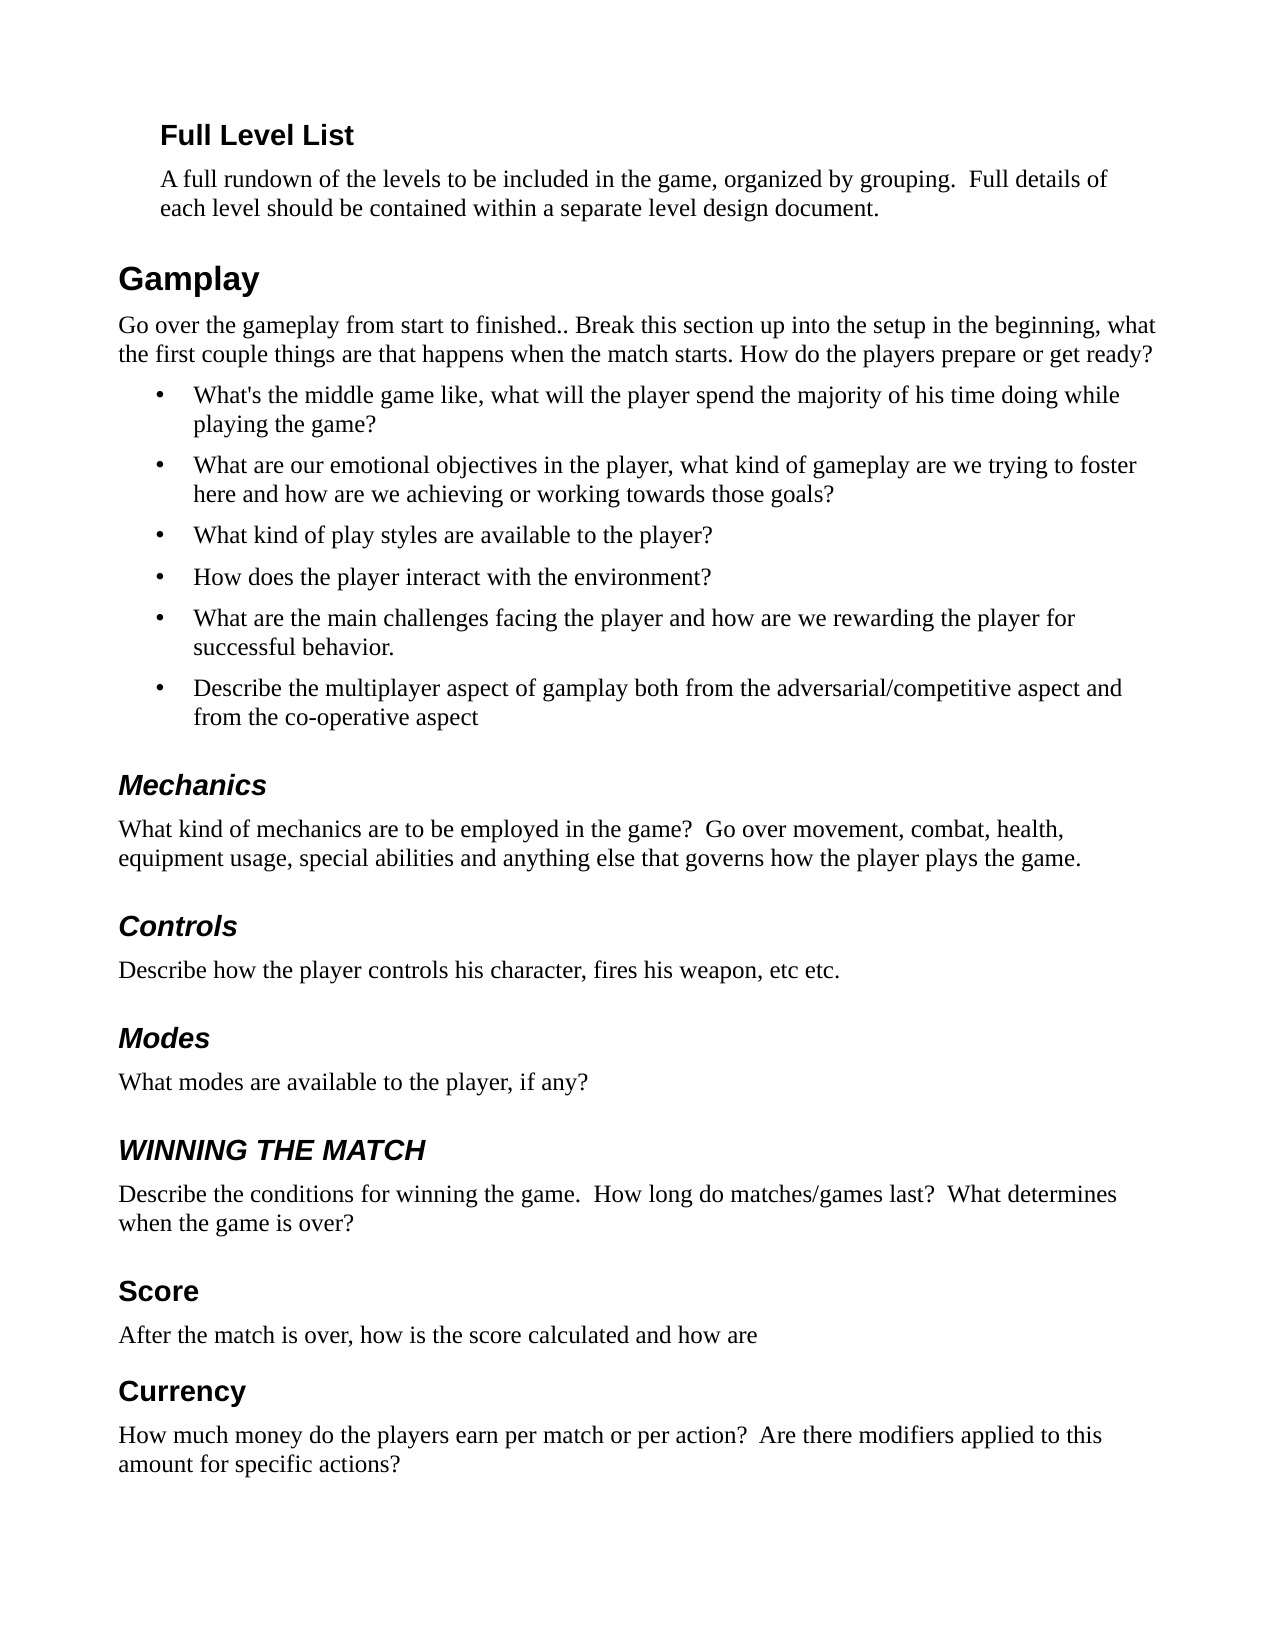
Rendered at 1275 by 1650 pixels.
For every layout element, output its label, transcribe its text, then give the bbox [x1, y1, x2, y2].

list Describe the multiplayer aspect of gamplay both from the adversarial/competitive aspect and from the co-operative aspect [156, 673, 1157, 730]
subtitle Full Level List [160, 118, 1157, 152]
text Go over the gameplay from start to finished.. Break this section up into the setup in the beginning, what the first couple things are that happens when the match starts. How do the players prepare or get ready? [118, 310, 1157, 368]
subtitle Currency [118, 1374, 1157, 1408]
list What kind of play styles are available to the player? [156, 520, 1157, 549]
subtitle Score [118, 1274, 1157, 1308]
subtitle Mechanics [118, 768, 1157, 801]
subtitle Controls [118, 909, 1157, 942]
text What kind of mechanics are to be employed in the game? Go over movement, combat, health, equipment usage, special abilities and anything else that governs how the player plays the game. [118, 814, 1157, 871]
text What modes are available to the player, if any? [118, 1067, 1157, 1096]
text Describe the conditions for winning the game. How long do matches/games last? What determines when the game is over? [118, 1179, 1157, 1237]
text How much money do the players earn per match or per action? Are there modifiers applied to this amount for specific actions? [118, 1420, 1157, 1478]
list What are the main challenges facing the player and how are we rewarding the player for successful behavior. [156, 603, 1157, 660]
list What's the middle game like, what will the player spend the majority of his time doing while playing the game? [156, 380, 1157, 438]
list What are our emotional objectives in the player, what kind of gameplay are we trying to foster here and how are we achieving or working towards those goals? [156, 450, 1157, 508]
text After the match is over, how is the score calculated and how are [118, 1321, 1157, 1349]
list How does the player interact with the environment? [156, 562, 1157, 590]
text A full rundown of the levels to be included in the game, organized by grouping. Full details of each level should be contained within a separate level design document. [160, 164, 1157, 222]
text Describe how the player controls his character, fires his weapon, etc etc. [118, 955, 1157, 984]
subtitle WINNING THE MATCH [118, 1133, 1157, 1167]
subtitle Gamplay [118, 259, 1157, 298]
subtitle Modes [118, 1021, 1157, 1055]
